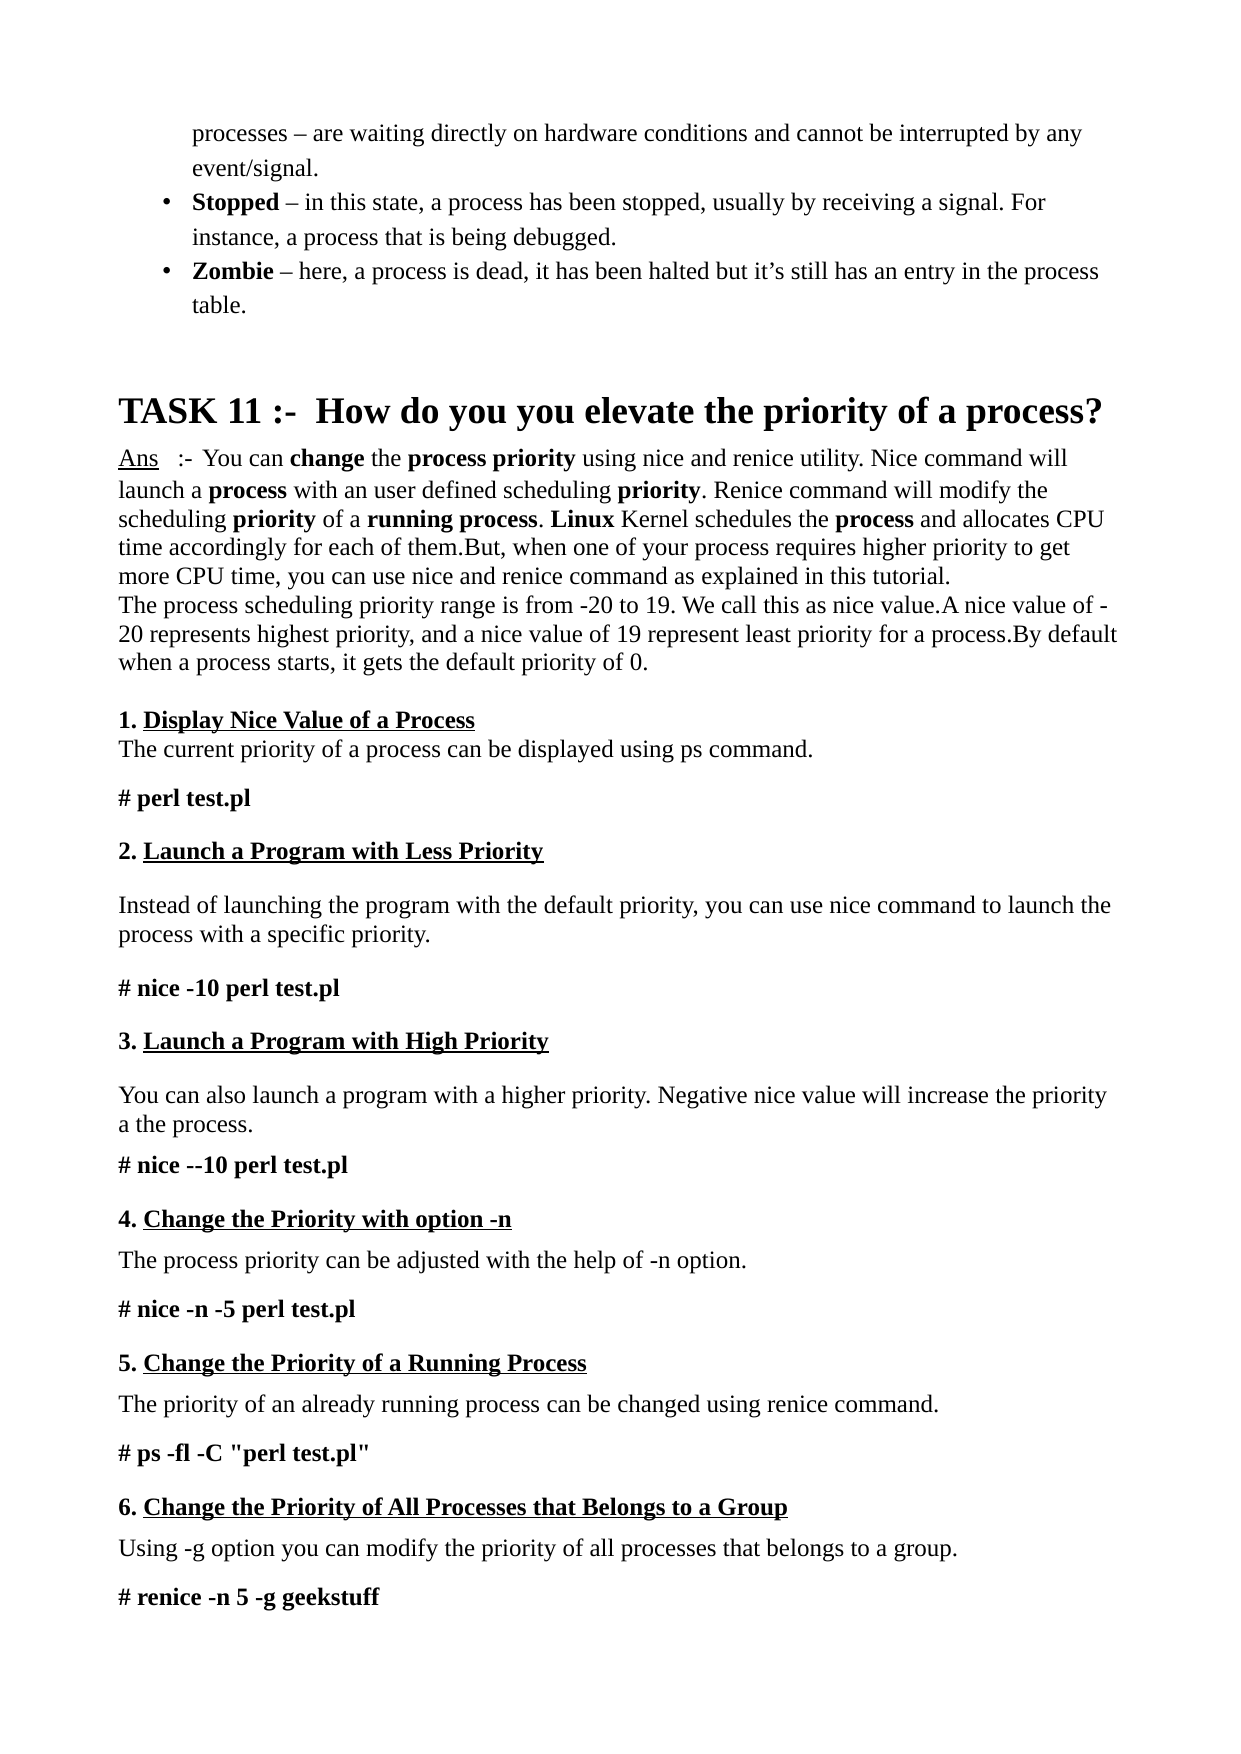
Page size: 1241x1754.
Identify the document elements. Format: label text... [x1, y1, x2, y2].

text TASK 11 :- How do you you elevate the priority of a process? [118, 389, 1122, 432]
text # perl test.pl [118, 783, 1122, 811]
text # nice -n -5 perl test.pl [118, 1294, 1122, 1323]
text 1. Display Nice Value of a Process [118, 705, 1122, 734]
text # ps -fl -C "perl test.pl" [118, 1438, 1122, 1467]
subtitle # nice -10 perl test.pl [118, 973, 1122, 1001]
list Stopped – in this state, a process has been stopped, usually by receiving a signal. For instance, a process that is being debugged. [162, 187, 1122, 250]
subtitle 2. Launch a Program with Less Priority [118, 836, 1122, 865]
text Ans :- You can change the process priority using nice and renice utility. Nice command will launch a process with an user defined scheduling priority. Renice command will modify the scheduling priority of a running process. Linux Kernel schedules the process and allocates CPU time accordingly for each of them.But, when one of your process requires higher priority to get more CPU time, you can use nice and renice command as explained in this tutorial. The process scheduling priority range is from -20 to 19. We call this as nice value.A nice value of -20 represents highest priority, and a nice value of 19 represent least priority for a process.By default when a process starts, it gets the default priority of 0. [118, 432, 1122, 676]
subtitle 5. Change the Priority of a Running Process [118, 1348, 1122, 1377]
text Using -g option you can modify the priority of all processes that belongs to a group. [118, 1533, 1122, 1562]
subtitle You can also launch a program with a higher priority. Negative nice value will increase the priority a the process. [118, 1080, 1122, 1138]
subtitle 4. Change the Priority with option -n [118, 1204, 1122, 1233]
text The priority of an already running process can be changed using renice command. [118, 1389, 1122, 1418]
text # renice -n 5 -g geekstuff [118, 1582, 1122, 1611]
list Zombie – here, a process is dead, it has been halted but it’s still has an entry in the process table. [162, 256, 1122, 319]
text The current priority of a process can be displayed using ps command. [118, 734, 1122, 762]
text The process priority can be adjusted with the help of -n option. [118, 1245, 1122, 1274]
text # nice --10 perl test.pl [118, 1150, 1122, 1179]
subtitle 3. Launch a Program with High Priority [118, 1026, 1122, 1055]
subtitle Instead of launching the program with the default priority, you can use nice command to launch the process with a specific priority. [118, 890, 1122, 948]
subtitle 6. Change the Priority of All Processes that Belongs to a Group [118, 1492, 1122, 1521]
list processes – are waiting directly on hardware conditions and cannot be interrupted by any event/signal. [162, 118, 1122, 181]
